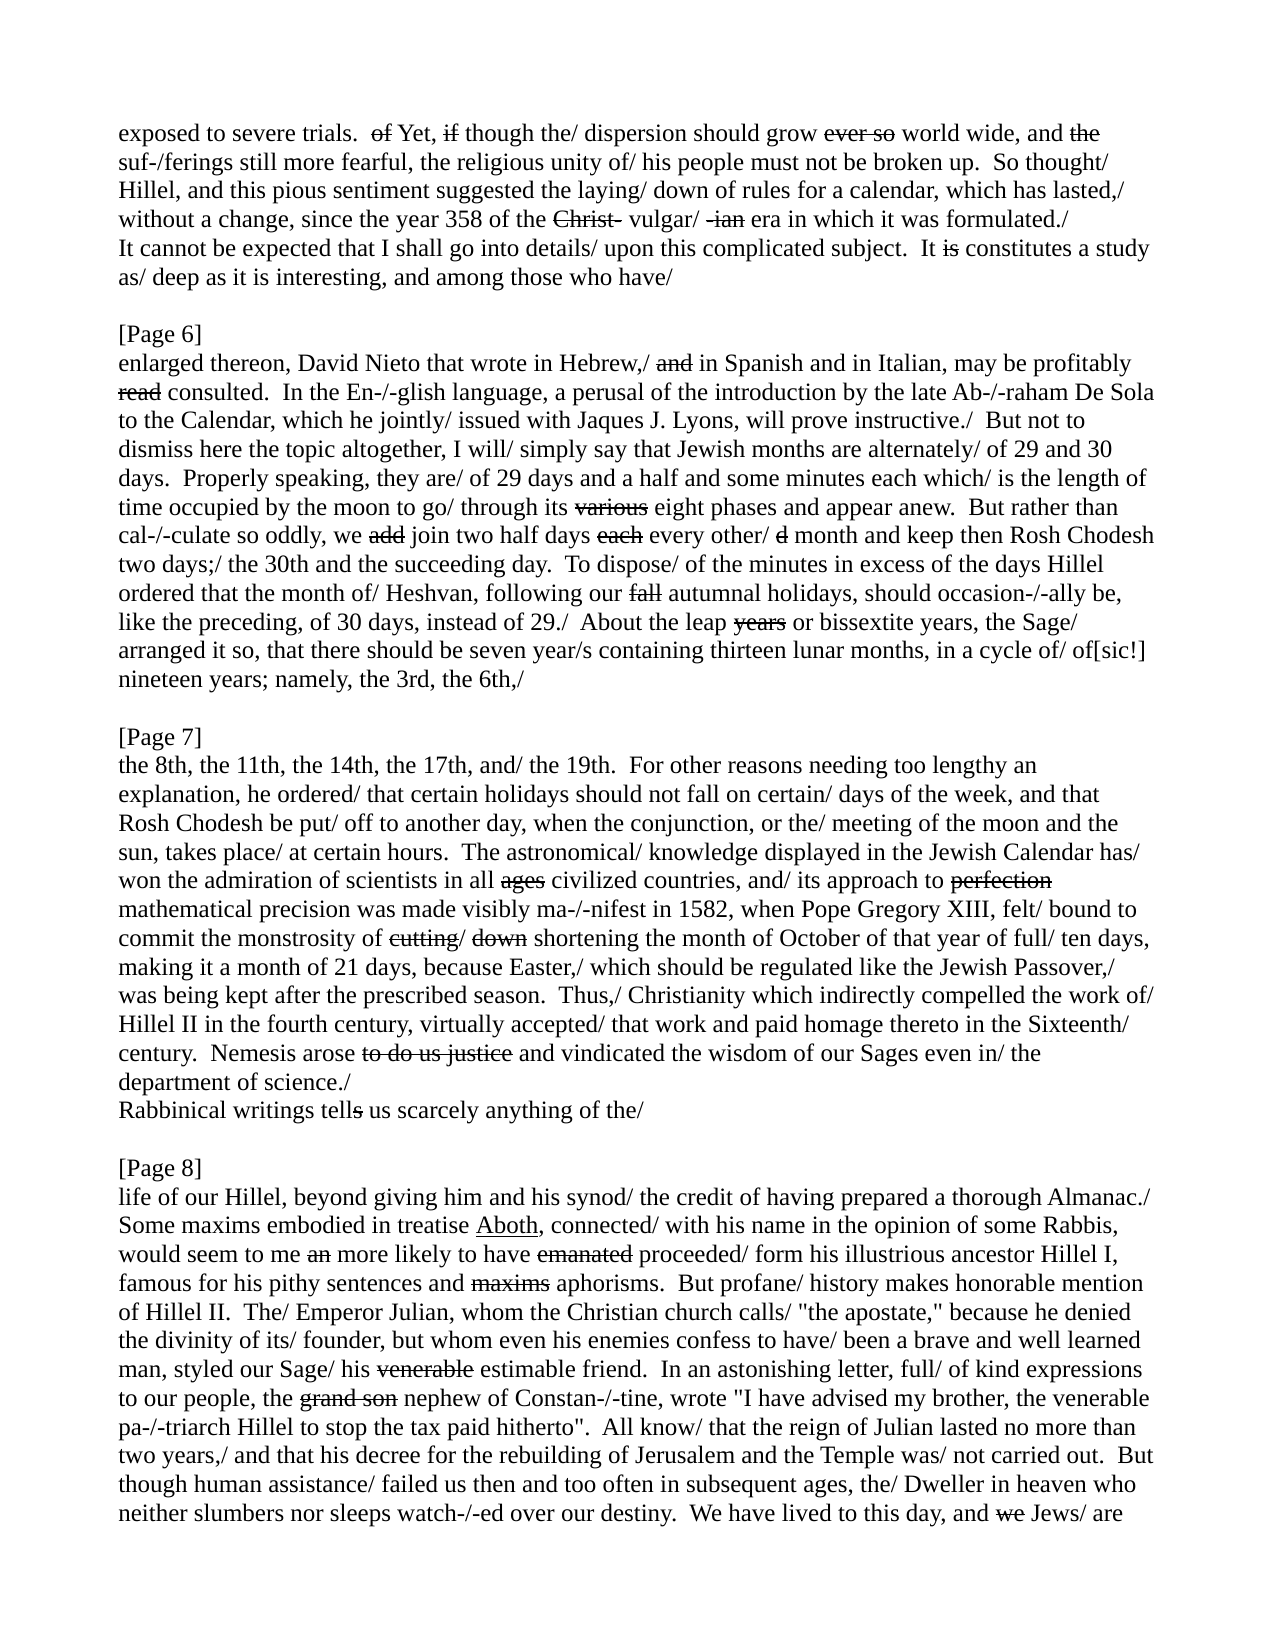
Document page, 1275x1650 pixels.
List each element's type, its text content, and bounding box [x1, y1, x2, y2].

text It cannot be expected that I shall go into details/ upon this complicated subject. It is constitutes a study as/ deep as it is interesting, and among those who have/ [118, 233, 1157, 291]
text exposed to severe trials. of Yet, if though the/ dispersion should grow ever so world wide, and the suf-/ferings still more fearful, the religious unity of/ his people must not be broken up. So thought/ Hillel, and this pious sentiment suggested the laying/ down of rules for a calendar, which has lasted,/ without a change, since the year 358 of the Christ- vulgar/ -ian era in which it was formulated./ [118, 118, 1157, 233]
text [Page 6] [118, 319, 1157, 348]
text [Page 7] [118, 722, 1157, 751]
text Rabbinical writings tells us scarcely anything of the/ [118, 1096, 1157, 1124]
text enlarged thereon, David Nieto that wrote in Hebrew,/ and in Spanish and in Italian, may be profitably read consulted. In the En-/-glish language, a perusal of the introduction by the late Ab-/-raham De Sola to the Calendar, which he jointly/ issued with Jaques J. Lyons, will prove instructive./ But not to dismiss here the topic altogether, I will/ simply say that Jewish months are alternately/ of 29 and 30 days. Properly speaking, they are/ of 29 days and a half and some minutes each which/ is the length of time occupied by the moon to go/ through its various eight phases and appear anew. But rather than cal-/-culate so oddly, we add join two half days each every other/ d month and keep then Rosh Chodesh two days;/ the 30th and the succeeding day. To dispose/ of the minutes in excess of the days Hillel ordered that the month of/ Heshvan, following our fall autumnal holidays, should occasion-/-ally be, like the preceding, of 30 days, instead of 29./ About the leap years or bissextite years, the Sage/ arranged it so, that there should be seven year/s containing thirteen lunar months, in a cycle of/ of[sic!] nineteen years; namely, the 3rd, the 6th,/ [118, 348, 1157, 693]
text [Page 8] [118, 1153, 1157, 1182]
text the 8th, the 11th, the 14th, the 17th, and/ the 19th. For other reasons needing too lengthy an explanation, he ordered/ that certain holidays should not fall on certain/ days of the week, and that Rosh Chodesh be put/ off to another day, when the conjunction, or the/ meeting of the moon and the sun, takes place/ at certain hours. The astronomical/ knowledge displayed in the Jewish Calendar has/ won the admiration of scientists in all ages civilized countries, and/ its approach to perfection mathematical precision was made visibly ma-/-nifest in 1582, when Pope Gregory XIII, felt/ bound to commit the monstrosity of cutting/ down shortening the month of October of that year of full/ ten days, making it a month of 21 days, because Easter,/ which should be regulated like the Jewish Passover,/ was being kept after the prescribed season. Thus,/ Christianity which indirectly compelled the work of/ Hillel II in the fourth century, virtually accepted/ that work and paid homage thereto in the Sixteenth/ century. Nemesis arose to do us justice and vindicated the wisdom of our Sages even in/ the department of science./ [118, 751, 1157, 1096]
text life of our Hillel, beyond giving him and his synod/ the credit of having prepared a thorough Almanac./ Some maxims embodied in treatise Aboth, connected/ with his name in the opinion of some Rabbis, would seem to me an more likely to have emanated proceeded/ form his illustrious ancestor Hillel I, famous for his pithy sentences and maxims aphorisms. But profane/ history makes honorable mention of Hillel II. The/ Emperor Julian, whom the Christian church calls/ "the apostate," because he denied the divinity of its/ founder, but whom even his enemies confess to have/ been a brave and well learned man, styled our Sage/ his venerable estimable friend. In an astonishing letter, full/ of kind expressions to our people, the grand son nephew of Constan-/-tine, wrote "I have advised my brother, the venerable pa-/-triarch Hillel to stop the tax paid hitherto". All know/ that the reign of Julian lasted no more than two years,/ and that his decree for the rebuilding of Jerusalem and the Temple was/ not carried out. But though human assistance/ failed us then and too often in subsequent ages, the/ Dweller in heaven who neither slumbers nor sleeps watch-/-ed over our destiny. We have lived to this day, and we Jews/ are [118, 1182, 1157, 1527]
